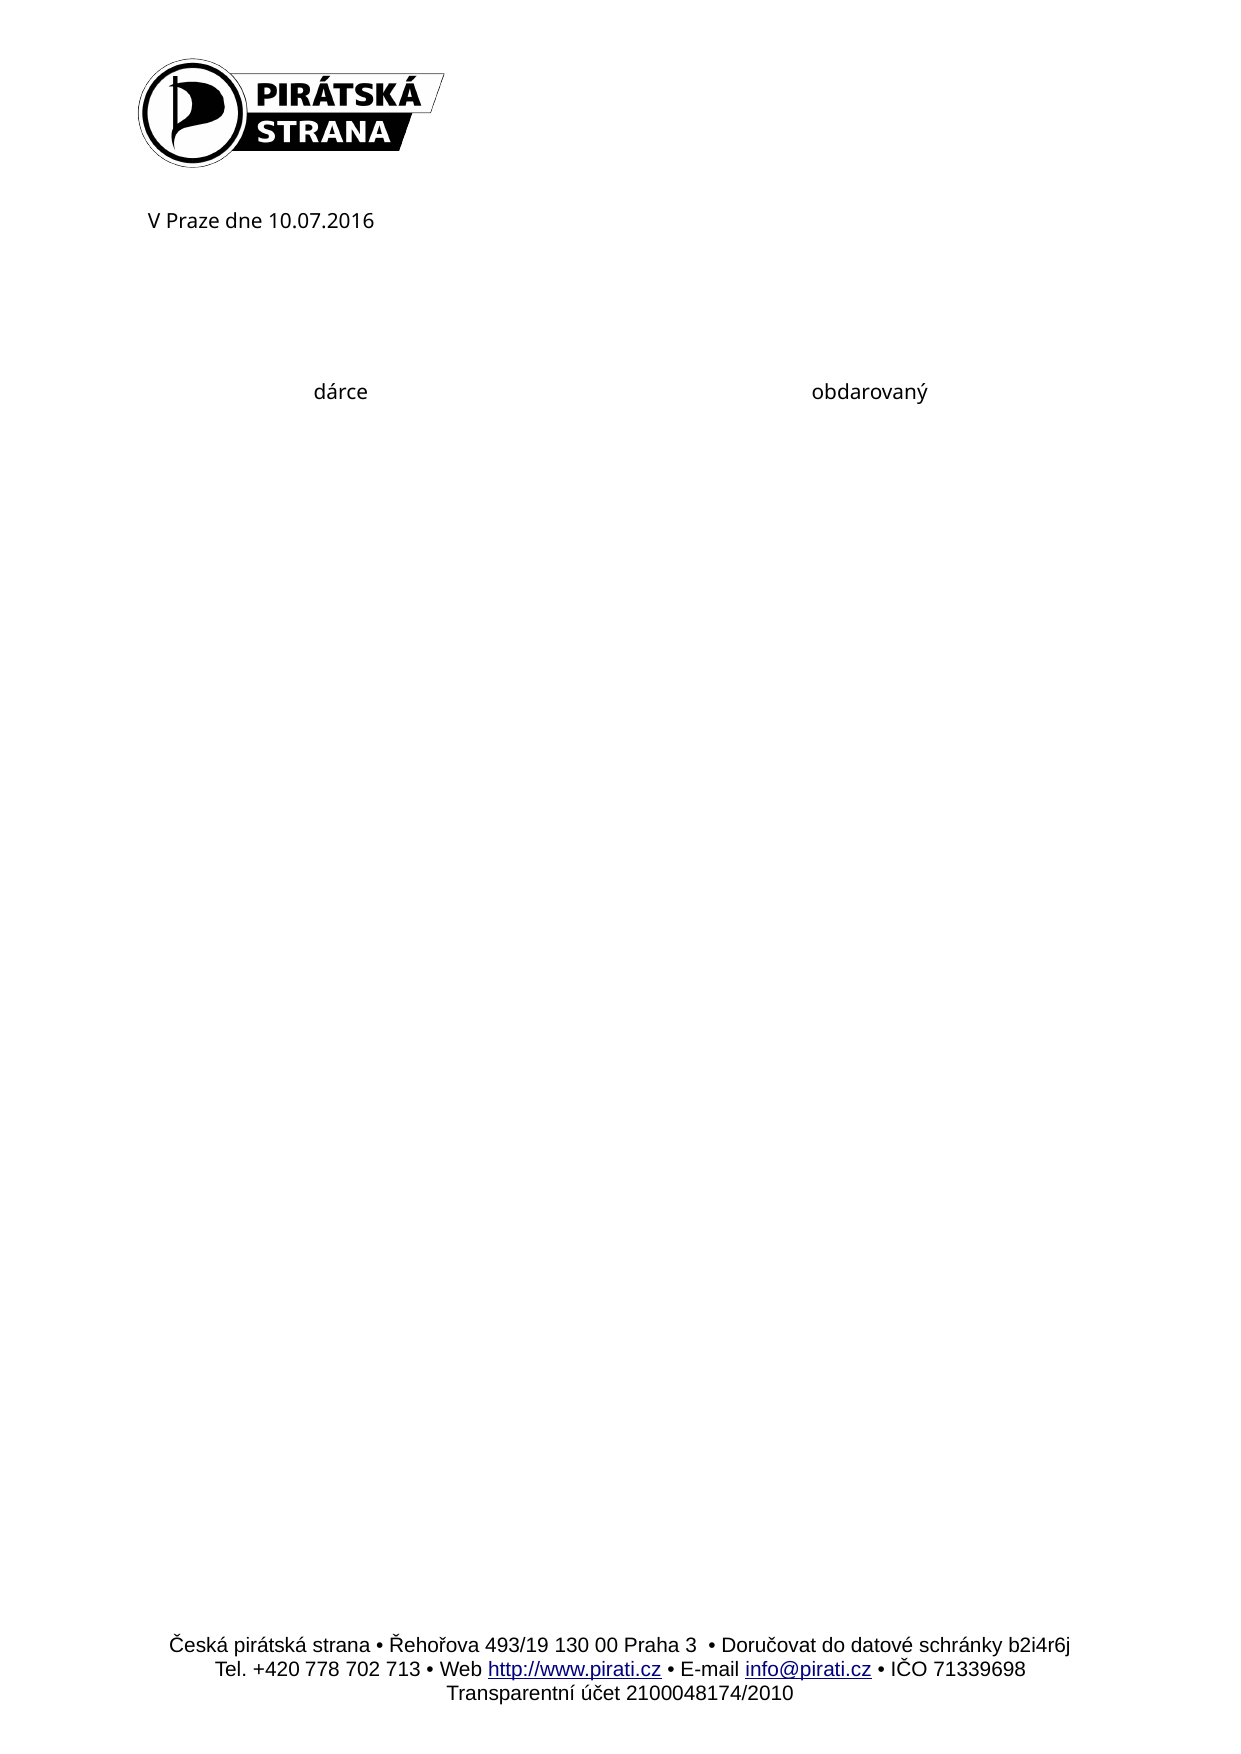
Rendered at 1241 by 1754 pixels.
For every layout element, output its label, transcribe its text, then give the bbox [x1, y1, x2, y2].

picture [123, 43, 459, 182]
text dárce obdarovaný [148, 377, 1093, 406]
text V Praze dne 10.07.2016 [148, 207, 1093, 235]
